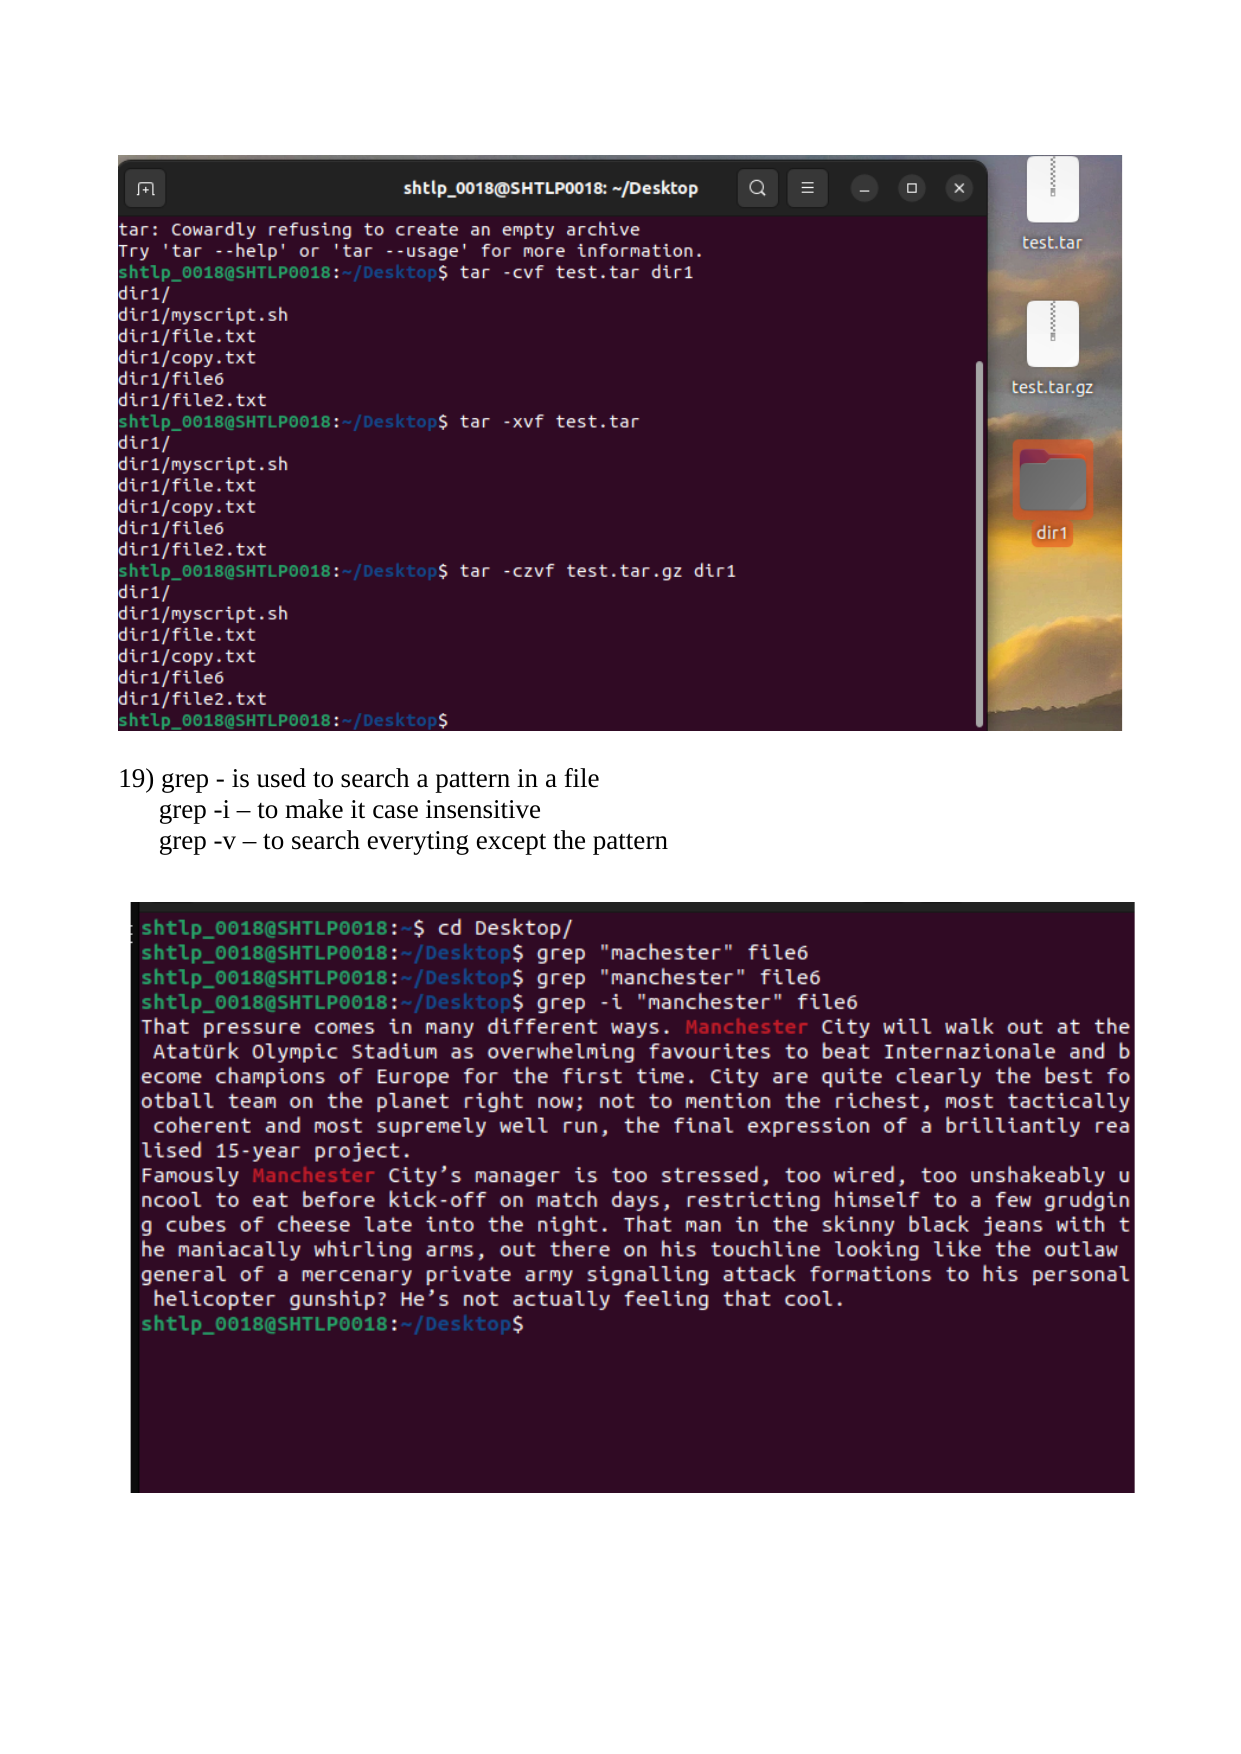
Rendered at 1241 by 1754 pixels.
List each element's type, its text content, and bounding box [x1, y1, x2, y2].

text grep -v – to search everyting except the pattern [118, 824, 1122, 855]
text 19) grep - is used to search a pattern in a file [118, 762, 1122, 793]
picture [130, 902, 1135, 1493]
text grep -i – to make it case insensitive [118, 793, 1122, 824]
picture [118, 155, 1123, 731]
